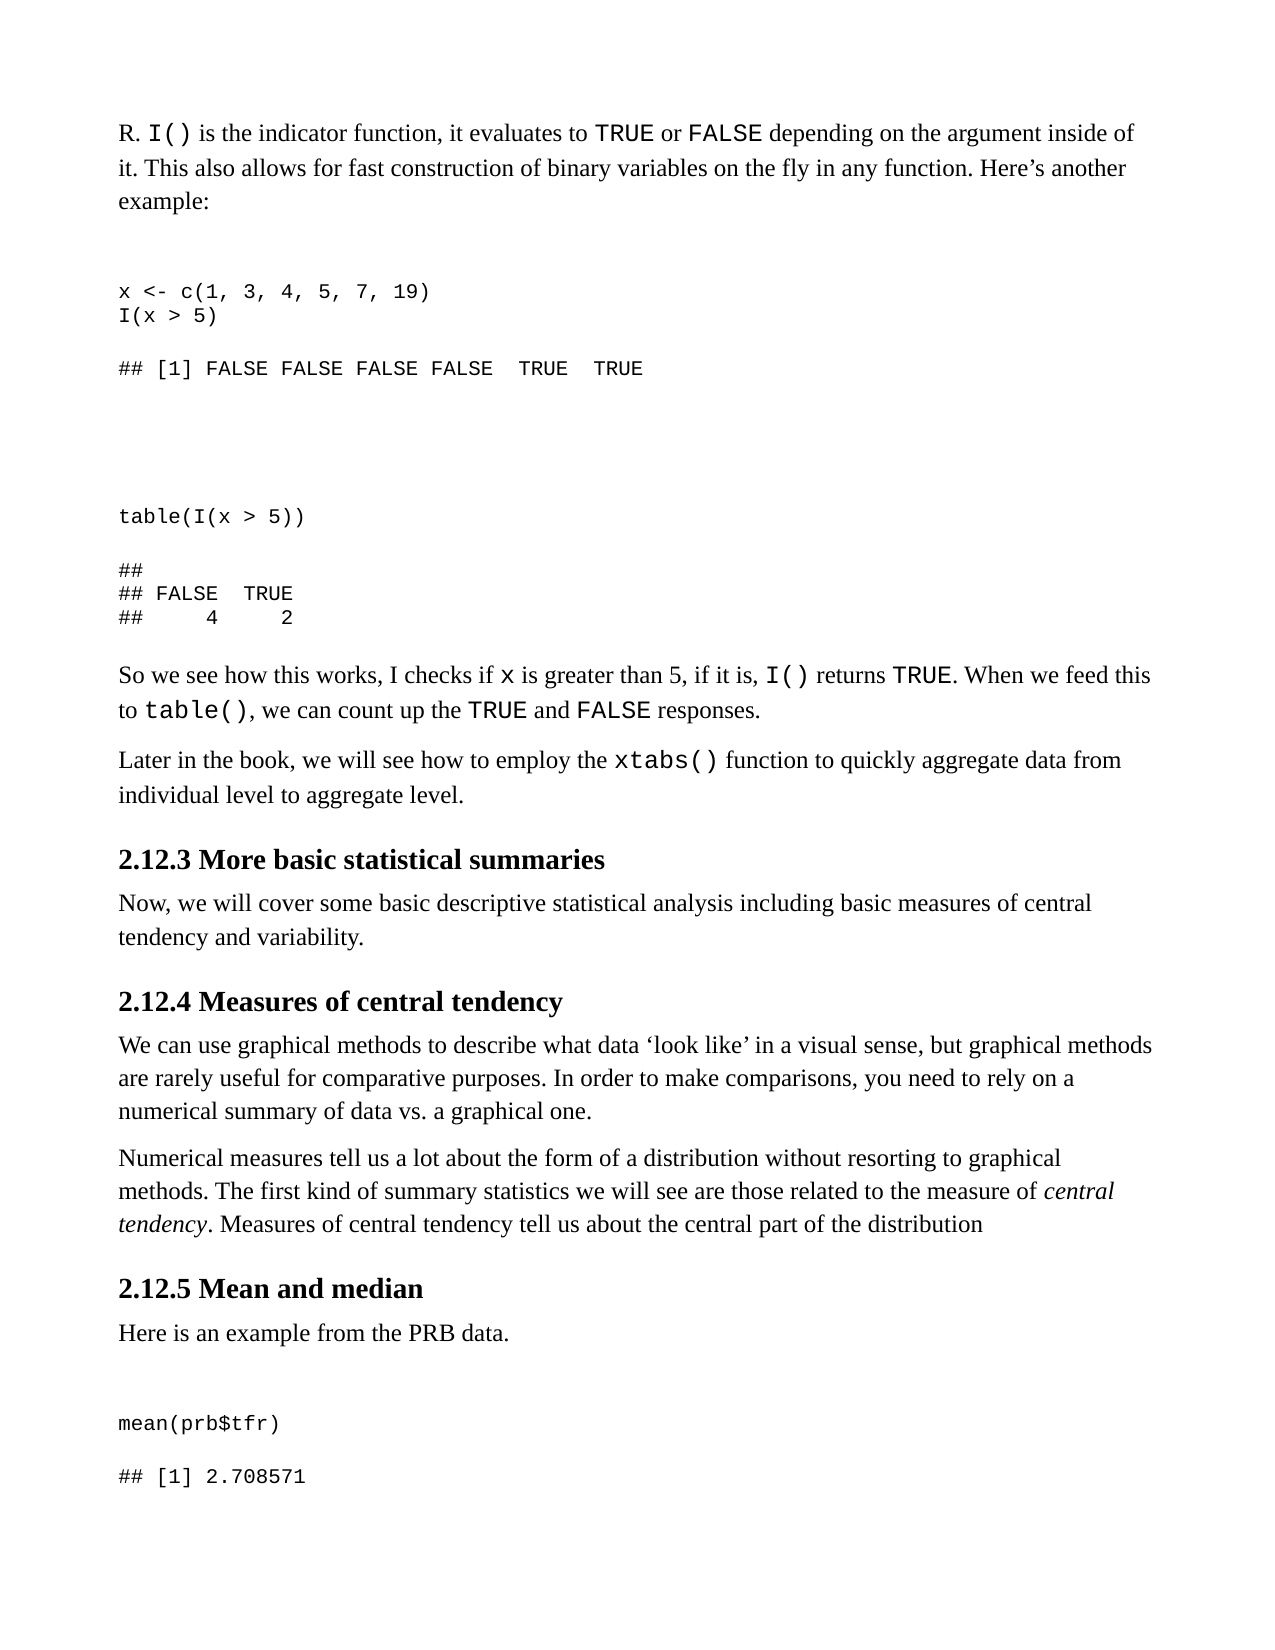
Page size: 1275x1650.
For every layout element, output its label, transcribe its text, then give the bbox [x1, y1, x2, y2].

text Later in the book, we will see how to employ the xtabs() function to quickly aggregate data from individual level to aggregate level. [118, 745, 1157, 809]
text I(x > 5) [118, 305, 1157, 329]
text ## FALSE TRUE [118, 583, 1157, 607]
text x <- c(1, 3, 4, 5, 7, 19) [118, 281, 1157, 305]
text So we see how this works, I checks if x is greater than 5, if it is, I() returns TRUE. When we feed this to table(), we can count up the TRUE and FALSE responses. [118, 660, 1157, 726]
text mean(prb$tfr) [118, 1413, 1157, 1437]
text ## 4 2 [118, 607, 1157, 631]
text Here is an example from the PRB data. [118, 1318, 1157, 1346]
text R. I() is the indicator function, it evaluates to TRUE or FALSE depending on the argument inside of it. This also allows for fast construction of binary variables on the fly in any function. Here’s another example: [118, 118, 1157, 215]
text We can use graphical methods to describe what data ‘look like’ in a visual sense, but graphical methods are rarely useful for comparative purposes. In order to make comparisons, you need to rely on a numerical summary of data vs. a graphical one. [118, 1030, 1157, 1124]
text Numerical measures tell us a lot about the form of a distribution without resorting to graphical methods. The first kind of summary statistics we will see are those related to the measure of central tendency. Measures of central tendency tell us about the central part of the distribution [118, 1143, 1157, 1238]
subtitle 2.12.5 Mean and median [118, 1272, 1157, 1305]
text ## [1] 2.708571 [118, 1466, 1157, 1490]
text ## [118, 560, 1157, 583]
text ## [1] FALSE FALSE FALSE FALSE TRUE TRUE [118, 358, 1157, 382]
subtitle 2.12.3 More basic statistical summaries [118, 842, 1157, 876]
text table(I(x > 5)) [118, 507, 1157, 530]
text Now, we will cover some basic descriptive statistical analysis including basic measures of central tendency and variability. [118, 888, 1157, 950]
subtitle 2.12.4 Measures of central tendency [118, 984, 1157, 1017]
